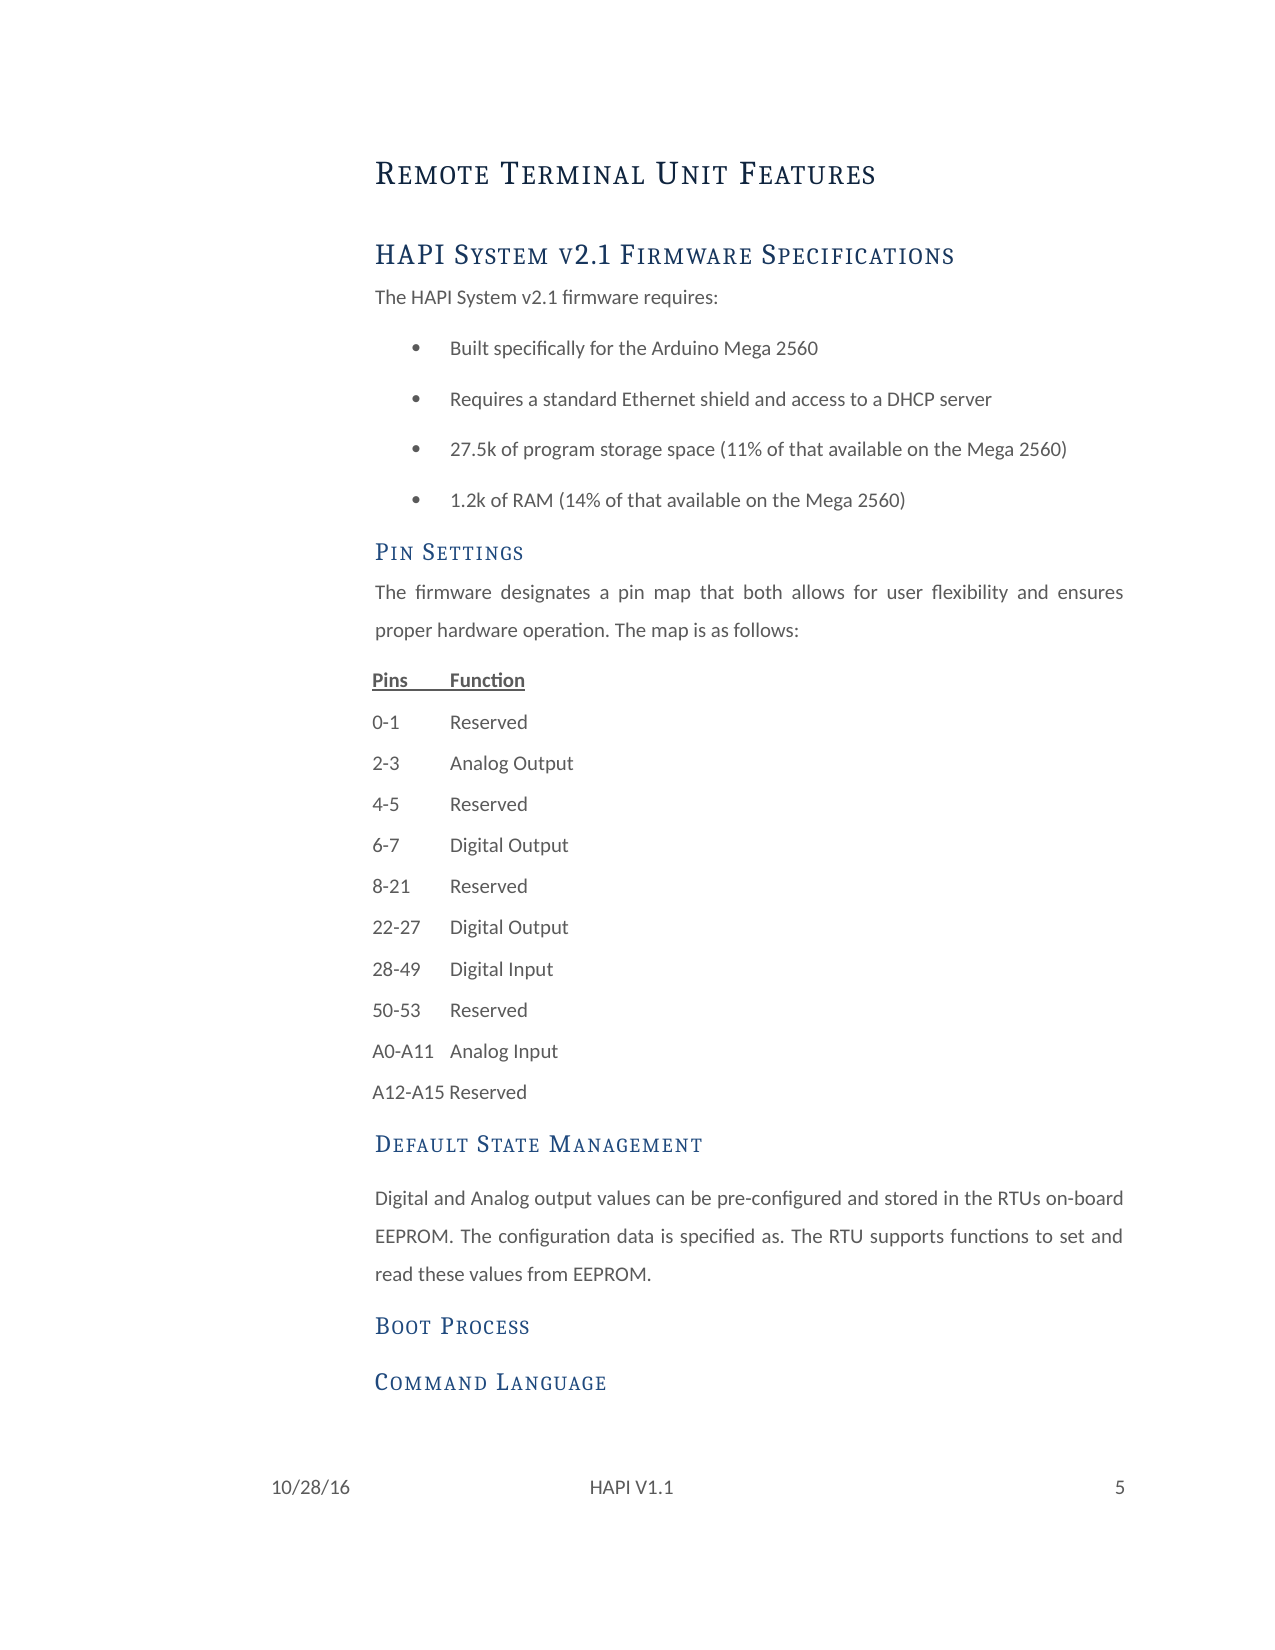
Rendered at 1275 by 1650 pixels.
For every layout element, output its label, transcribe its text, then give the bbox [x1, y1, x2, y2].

list Built specifically for the Arduino Mega 2560 [412, 335, 1125, 361]
subtitle Remote Terminal Unit Features [375, 154, 1125, 192]
text Digital and Analog output values can be pre-configured and stored in the RTUs on-board EEPROM. The configuration data is specified as. The RTU supports functions to set and read these values from EEPROM. [375, 1185, 1125, 1287]
text A0-A11 Analog Input [372, 1038, 1125, 1063]
text 28-49 Digital Input [372, 956, 1125, 981]
text 6-7 Digital Output [372, 832, 1125, 858]
text 2-3 Analog Output [372, 750, 1125, 775]
subtitle Default State Management [375, 1130, 1125, 1158]
text 8-21 Reserved [372, 873, 1125, 899]
text 22-27 Digital Output [372, 914, 1125, 940]
list Requires a standard Ethernet shield and access to a DHCP server [412, 386, 1125, 411]
subtitle Boot Process [375, 1312, 1125, 1341]
subtitle Pin Settings [375, 538, 1125, 566]
subtitle Command Language [375, 1368, 1125, 1397]
subtitle HAPI System v2.1 Firmware Specifications [375, 238, 1125, 272]
text The HAPI System v2.1 firmware requires: [375, 284, 1125, 310]
text Pins Function [372, 668, 1125, 693]
text A12-A15 Reserved [372, 1079, 1125, 1104]
list 27.5k of program storage space (11% of that available on the Mega 2560) [412, 436, 1125, 462]
text 0-1 Reserved [372, 709, 1125, 734]
text 50-53 Reserved [372, 997, 1125, 1022]
list 1.2k of RAM (14% of that available on the Mega 2560) [412, 487, 1125, 512]
text The firmware designates a pin map that both allows for user flexibility and ensures proper hardware operation. The map is as follows: [375, 579, 1125, 642]
text 4-5 Reserved [372, 791, 1125, 817]
